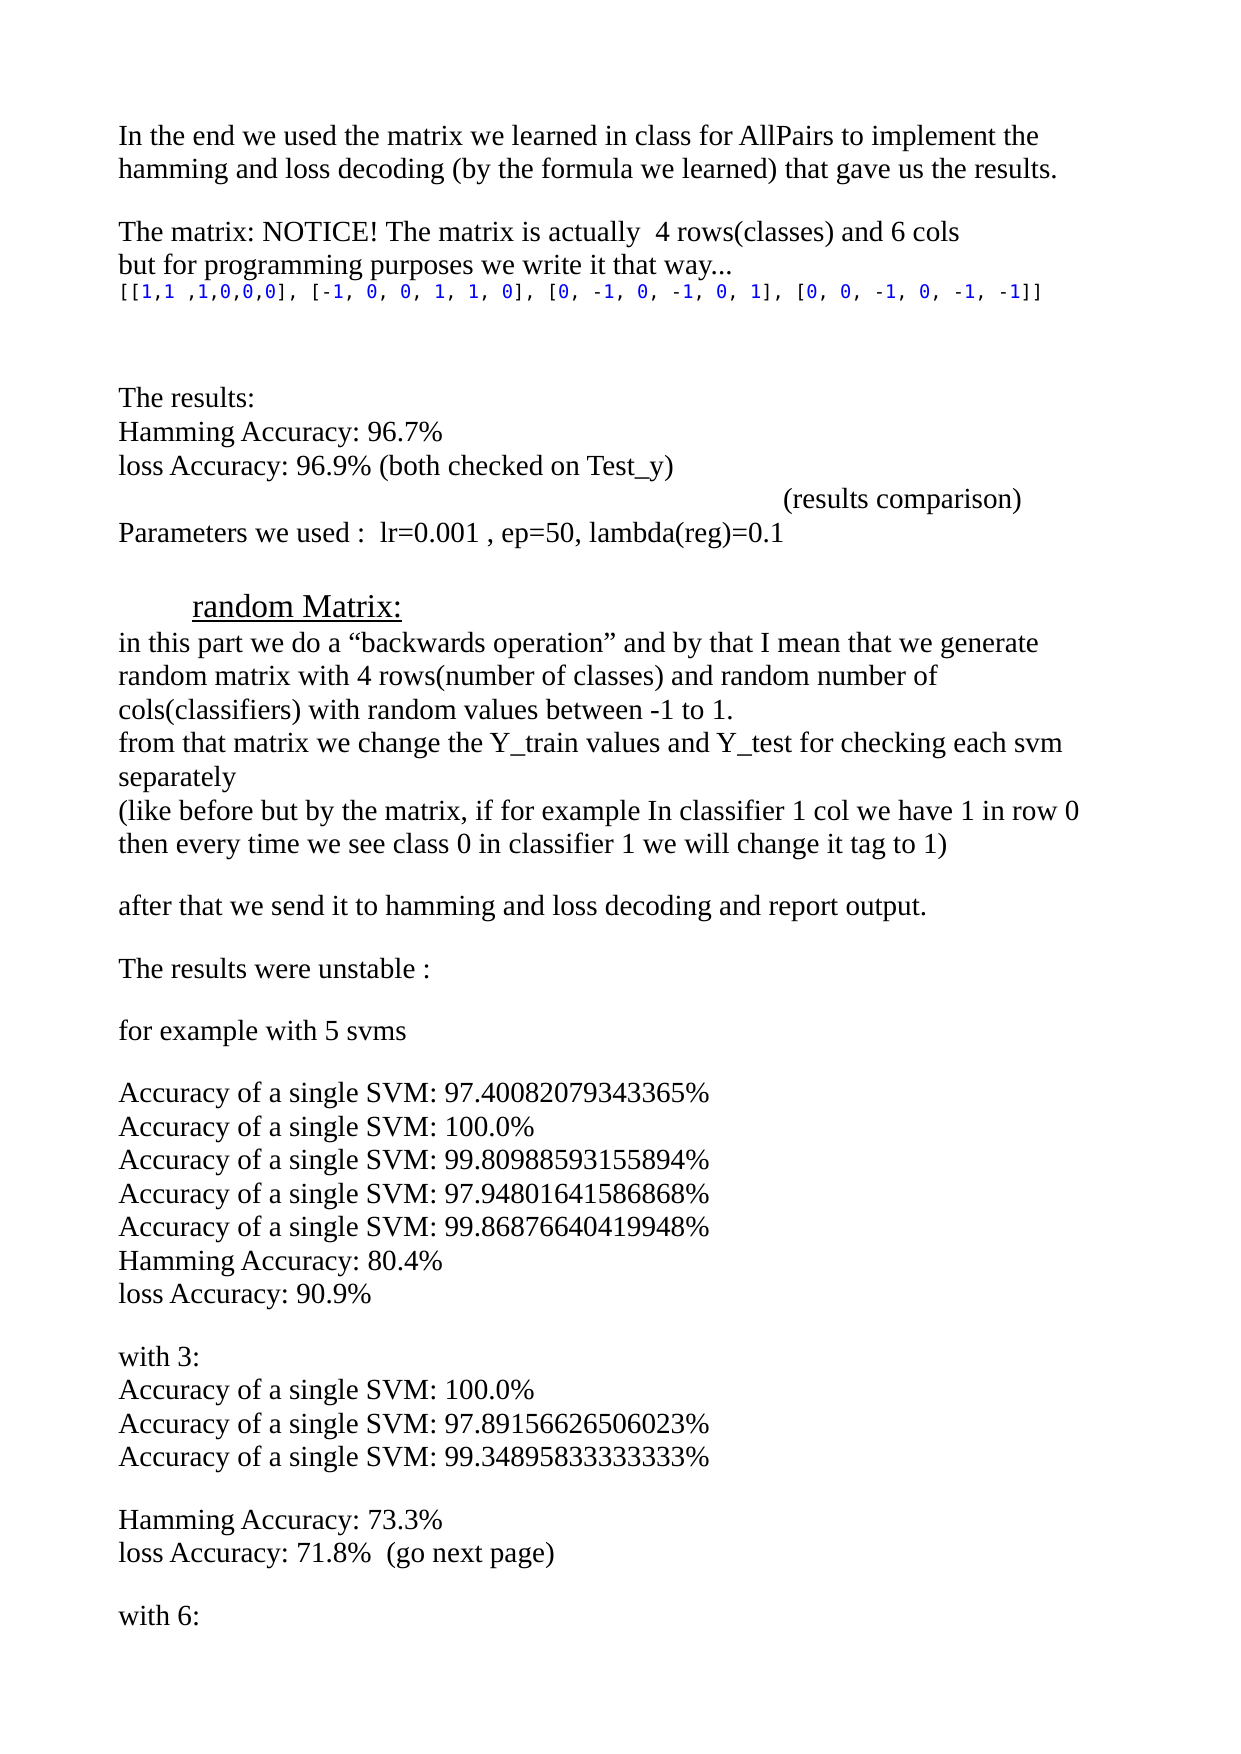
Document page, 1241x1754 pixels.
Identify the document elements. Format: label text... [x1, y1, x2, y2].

text Accuracy of a single SVM: 99.80988593155894% [118, 1142, 1122, 1176]
text Hamming Accuracy: 80.4% [118, 1243, 1122, 1277]
text The results: [118, 381, 1122, 414]
text Accuracy of a single SVM: 97.89156626506023% [118, 1406, 1122, 1439]
text Accuracy of a single SVM: 97.40082079343365% [118, 1075, 1122, 1109]
text from that matrix we change the Y_train values and Y_test for checking each svm separately [118, 726, 1122, 793]
text Hamming Accuracy: 73.3% [118, 1502, 1122, 1535]
text In the end we used the matrix we learned in class for AllPairs to implement the hamming and loss decoding (by the formula we learned) that gave us the results. [118, 118, 1122, 185]
text Accuracy of a single SVM: 99.86876640419948% [118, 1209, 1122, 1243]
text Parameters we used : lr=0.001 , ep=50, lambda(reg)=0.1 [118, 515, 1122, 548]
text Accuracy of a single SVM: 100.0% [118, 1372, 1122, 1406]
text Hamming Accuracy: 96.7% [118, 414, 1122, 448]
text in this part we do a “backwards operation” and by that I mean that we generate random matrix with 4 rows(number of classes) and random number of cols(classifiers) with random values between -1 to 1. [118, 625, 1122, 726]
text loss Accuracy: 90.9% [118, 1277, 1122, 1310]
text for example with 5 svms [118, 1013, 1122, 1047]
text after that we send it to hamming and loss decoding and report output. [118, 888, 1122, 922]
text The matrix: NOTICE! The matrix is actually 4 rows(classes) and 6 cols [118, 214, 1122, 247]
text Accuracy of a single SVM: 99.34895833333333% [118, 1439, 1122, 1473]
text Accuracy of a single SVM: 100.0% [118, 1109, 1122, 1142]
text but for programming purposes we write it that way... [118, 247, 1122, 281]
text Accuracy of a single SVM: 97.94801641586868% [118, 1176, 1122, 1209]
text random Matrix: [118, 587, 1122, 625]
text with 3: [118, 1339, 1122, 1372]
text with 6: [118, 1598, 1122, 1631]
text (like before but by the matrix, if for example In classifier 1 col we have 1 in row 0 then every time we see class 0 in classifier 1 we will change it tag to 1) [118, 793, 1122, 860]
text The results were unstable : [118, 951, 1122, 984]
text loss Accuracy: 71.8% (go next page) [118, 1535, 1122, 1569]
text loss Accuracy: 96.9% (both checked on Test_y) [118, 448, 1122, 481]
text (results comparison) [118, 481, 1122, 515]
text [[1,1 ,1,0,0,0], [-1, 0, 0, 1, 1, 0], [0, -1, 0, -1, 0, 1], [0, 0, -1, 0, -1, -1]] [118, 281, 1122, 303]
